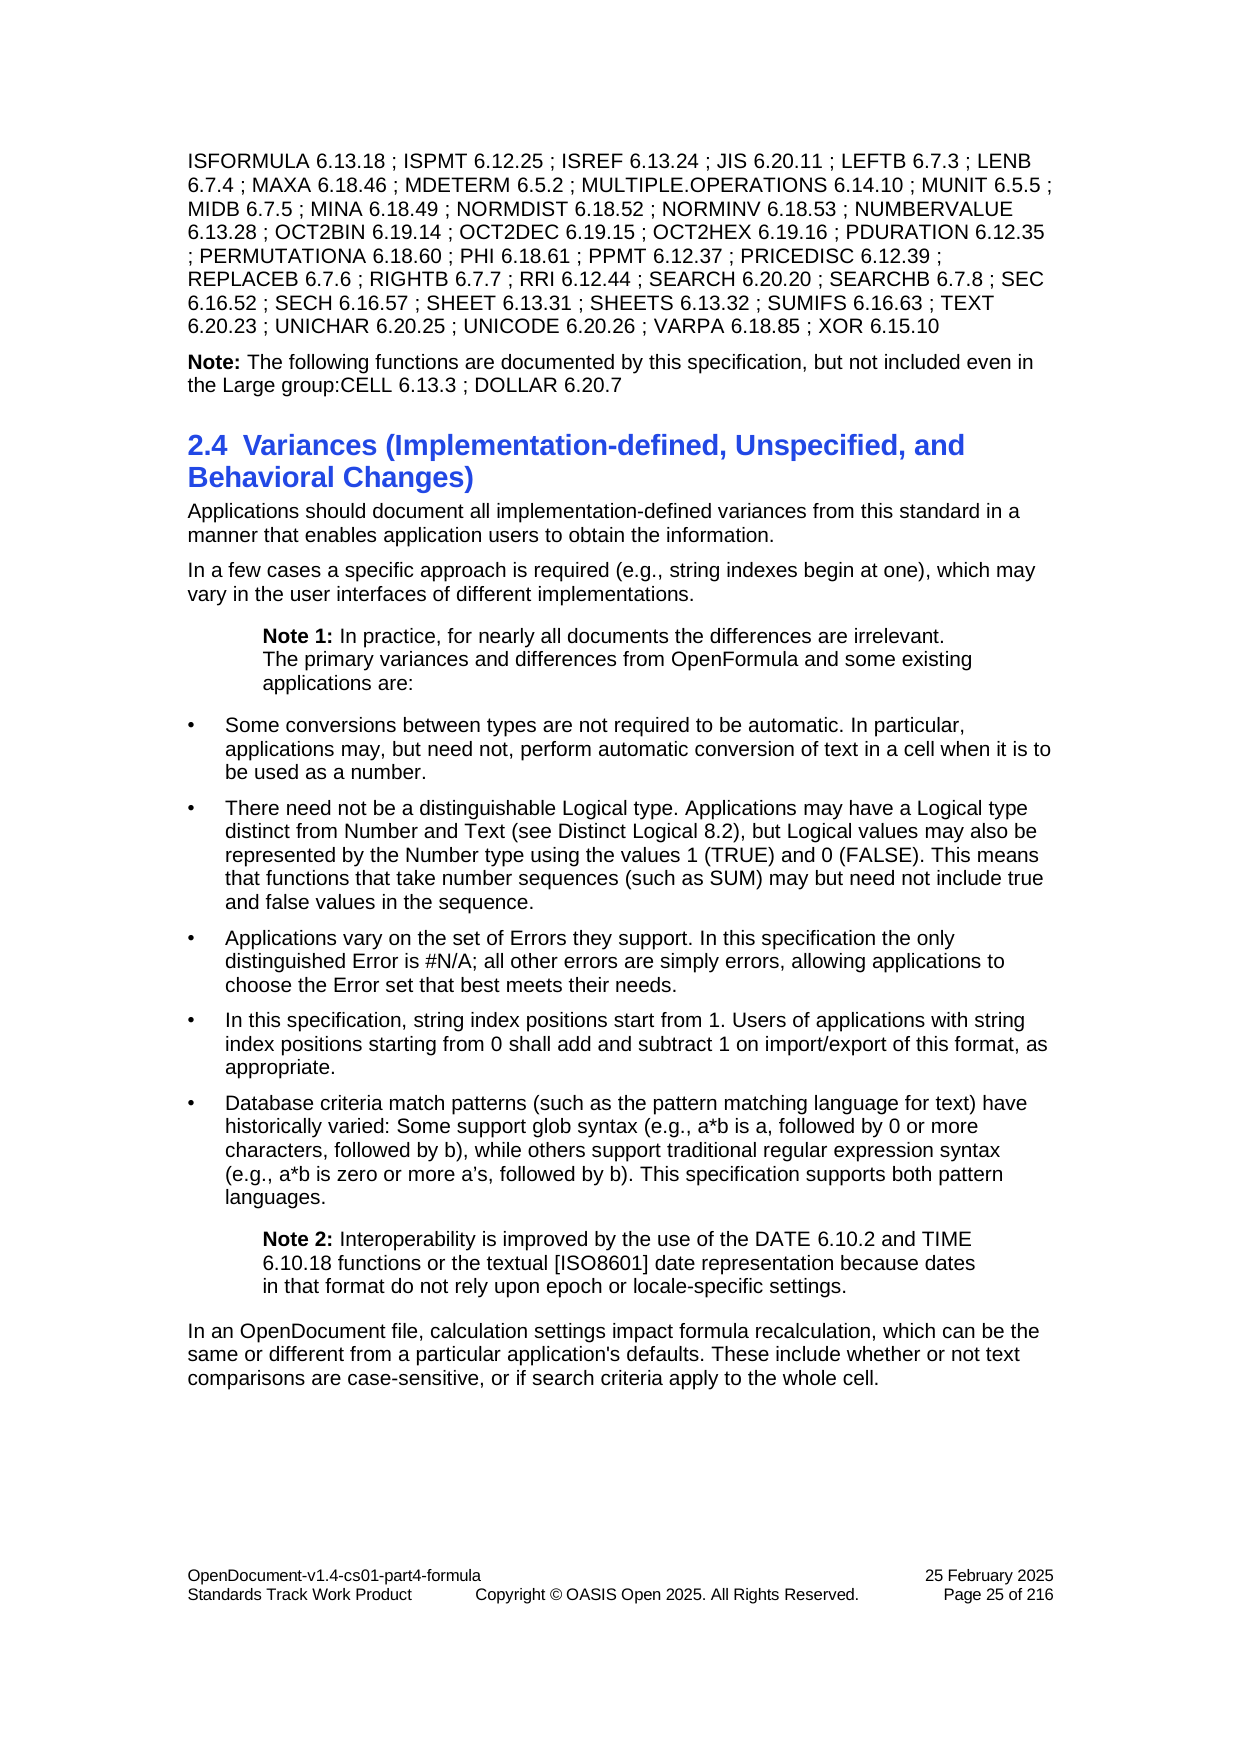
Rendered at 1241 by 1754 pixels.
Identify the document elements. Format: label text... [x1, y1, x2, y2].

text Note: The following functions are documented by this specification, but not included even in the Large group:CELL 6.13.3 ; DOLLAR 6.20.7 [187, 350, 1053, 397]
text Applications should document all implementation-defined variances from this standard in a manner that enables application users to obtain the information. [187, 499, 1053, 547]
text In a few cases a specific approach is required (e.g., string indexes begin at one), which may vary in the user interfaces of different implementations. [187, 559, 1053, 606]
subtitle Variances (Implementation-defined, Unspecified, and Behavioral Changes) [187, 428, 1053, 493]
text In an OpenDocument file, calculation settings impact formula recalculation, which can be the same or different from a particular application's defaults. These include whether or not text comparisons are case-sensitive, or if search criteria apply to the whole cell. [187, 1319, 1053, 1390]
text Note 1: In practice, for nearly all documents the differences are irrelevant. The primary variances and differences from OpenFormula and some existing applications are: [262, 624, 978, 695]
list In this specification, string index positions start from 1. Users of applications with string index positions starting from 0 shall add and subtract 1 on import/export of this format, as appropriate. [187, 1009, 1053, 1079]
text Note 2: Interoperability is improved by the use of the DATE 6.10.2 and TIME 6.10.18 functions or the textual [ISO8601] date representation because dates in that format do not rely upon epoch or locale-specific settings. [262, 1228, 978, 1298]
list Some conversions between types are not required to be automatic. In particular, applications may, but need not, perform automatic conversion of text in a cell when it is to be used as a number. [187, 713, 1053, 784]
list Applications vary on the set of Errors they support. In this specification the only distinguished Error is #N/A; all other errors are simply errors, allowing applications to choose the Error set that best meets their needs. [187, 926, 1053, 997]
list Database criteria match patterns (such as the pattern matching language for text) have historically varied: Some support glob syntax (e.g., a*b is a, followed by 0 or more characters, followed by b), while others support traditional regular expression syntax (e.g., a*b is zero or more a’s, followed by b). This specification supports both pattern languages. [187, 1091, 1053, 1209]
text ISFORMULA 6.13.18 ; ISPMT 6.12.25 ; ISREF 6.13.24 ; JIS 6.20.11 ; LEFTB 6.7.3 ; LENB 6.7.4 ; MAXA 6.18.46 ; MDETERM 6.5.2 ; MULTIPLE.OPERATIONS 6.14.10 ; MUNIT 6.5.5 ; MIDB 6.7.5 ; MINA 6.18.49 ; NORMDIST 6.18.52 ; NORMINV 6.18.53 ; NUMBERVALUE 6.13.28 ; OCT2BIN 6.19.14 ; OCT2DEC 6.19.15 ; OCT2HEX 6.19.16 ; PDURATION 6.12.35 ; PERMUTATIONA 6.18.60 ; PHI 6.18.61 ; PPMT 6.12.37 ; PRICEDISC 6.12.39 ; REPLACEB 6.7.6 ; RIGHTB 6.7.7 ; RRI 6.12.44 ; SEARCH 6.20.20 ; SEARCHB 6.7.8 ; SEC 6.16.52 ; SECH 6.16.57 ; SHEET 6.13.31 ; SHEETS 6.13.32 ; SUMIFS 6.16.63 ; TEXT 6.20.23 ; UNICHAR 6.20.25 ; UNICODE 6.20.26 ; VARPA 6.18.85 ; XOR 6.15.10 [187, 150, 1053, 338]
list There need not be a distinguishable Logical type. Applications may have a Logical type distinct from Number and Text (see Distinct Logical 8.2), but Logical values may also be represented by the Number type using the values 1 (TRUE) and 0 (FALSE). This means that functions that take number sequences (such as SUM) may but need not include true and false values in the sequence. [187, 796, 1053, 914]
